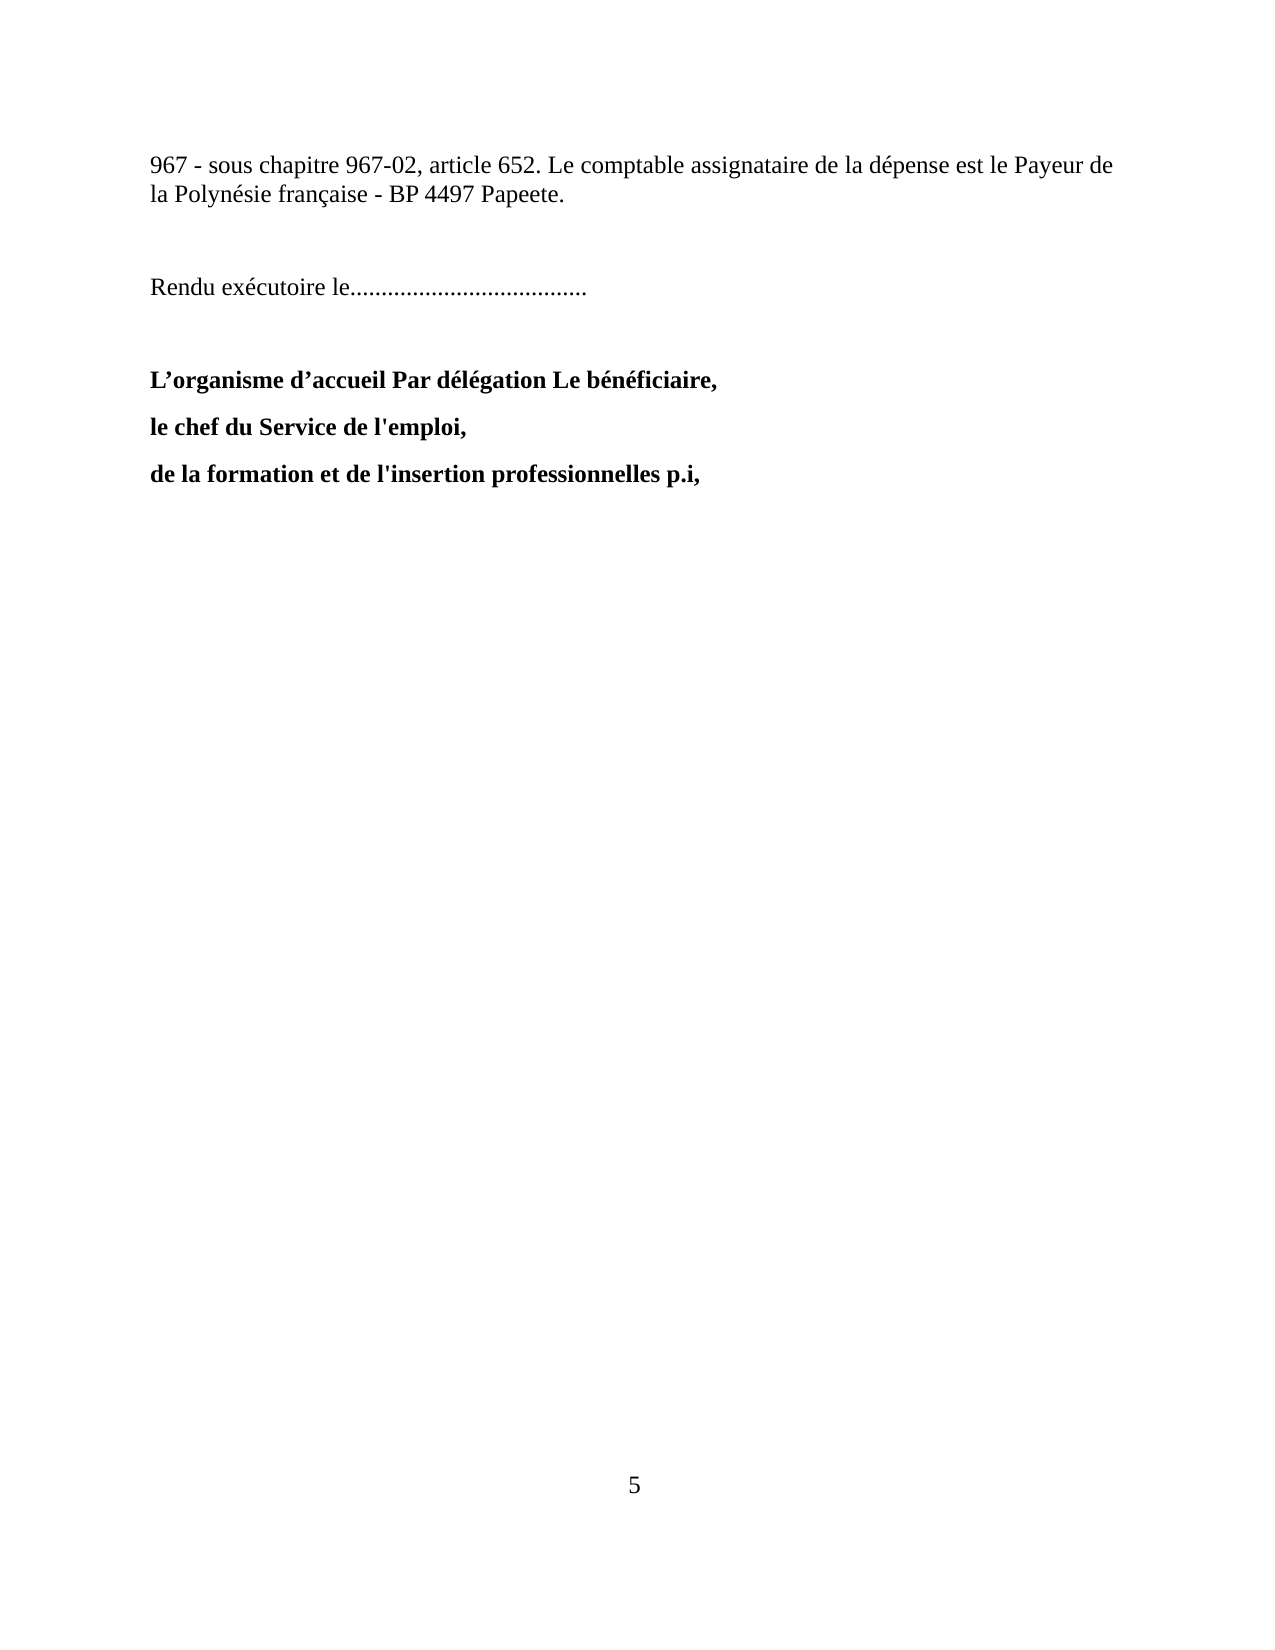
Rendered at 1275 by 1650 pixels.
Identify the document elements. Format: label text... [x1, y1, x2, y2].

text ​ [150, 225, 1125, 254]
text le chef du Service de l'emploi, [150, 412, 1125, 441]
text de la formation et de l'insertion professionnelles p.i, [150, 459, 1125, 487]
text ​ [150, 505, 1125, 534]
text ​ [150, 319, 1125, 347]
text Rendu exécutoire le...................................... [150, 272, 1125, 301]
text L’organisme d’accueil Par délégation Le bénéficiaire, [150, 365, 1125, 394]
text 967 - sous chapitre 967-02, article 652. Le comptable assignataire de la dépense est le Payeur de la Polynésie française - BP 4497 Papeete. [150, 150, 1125, 207]
